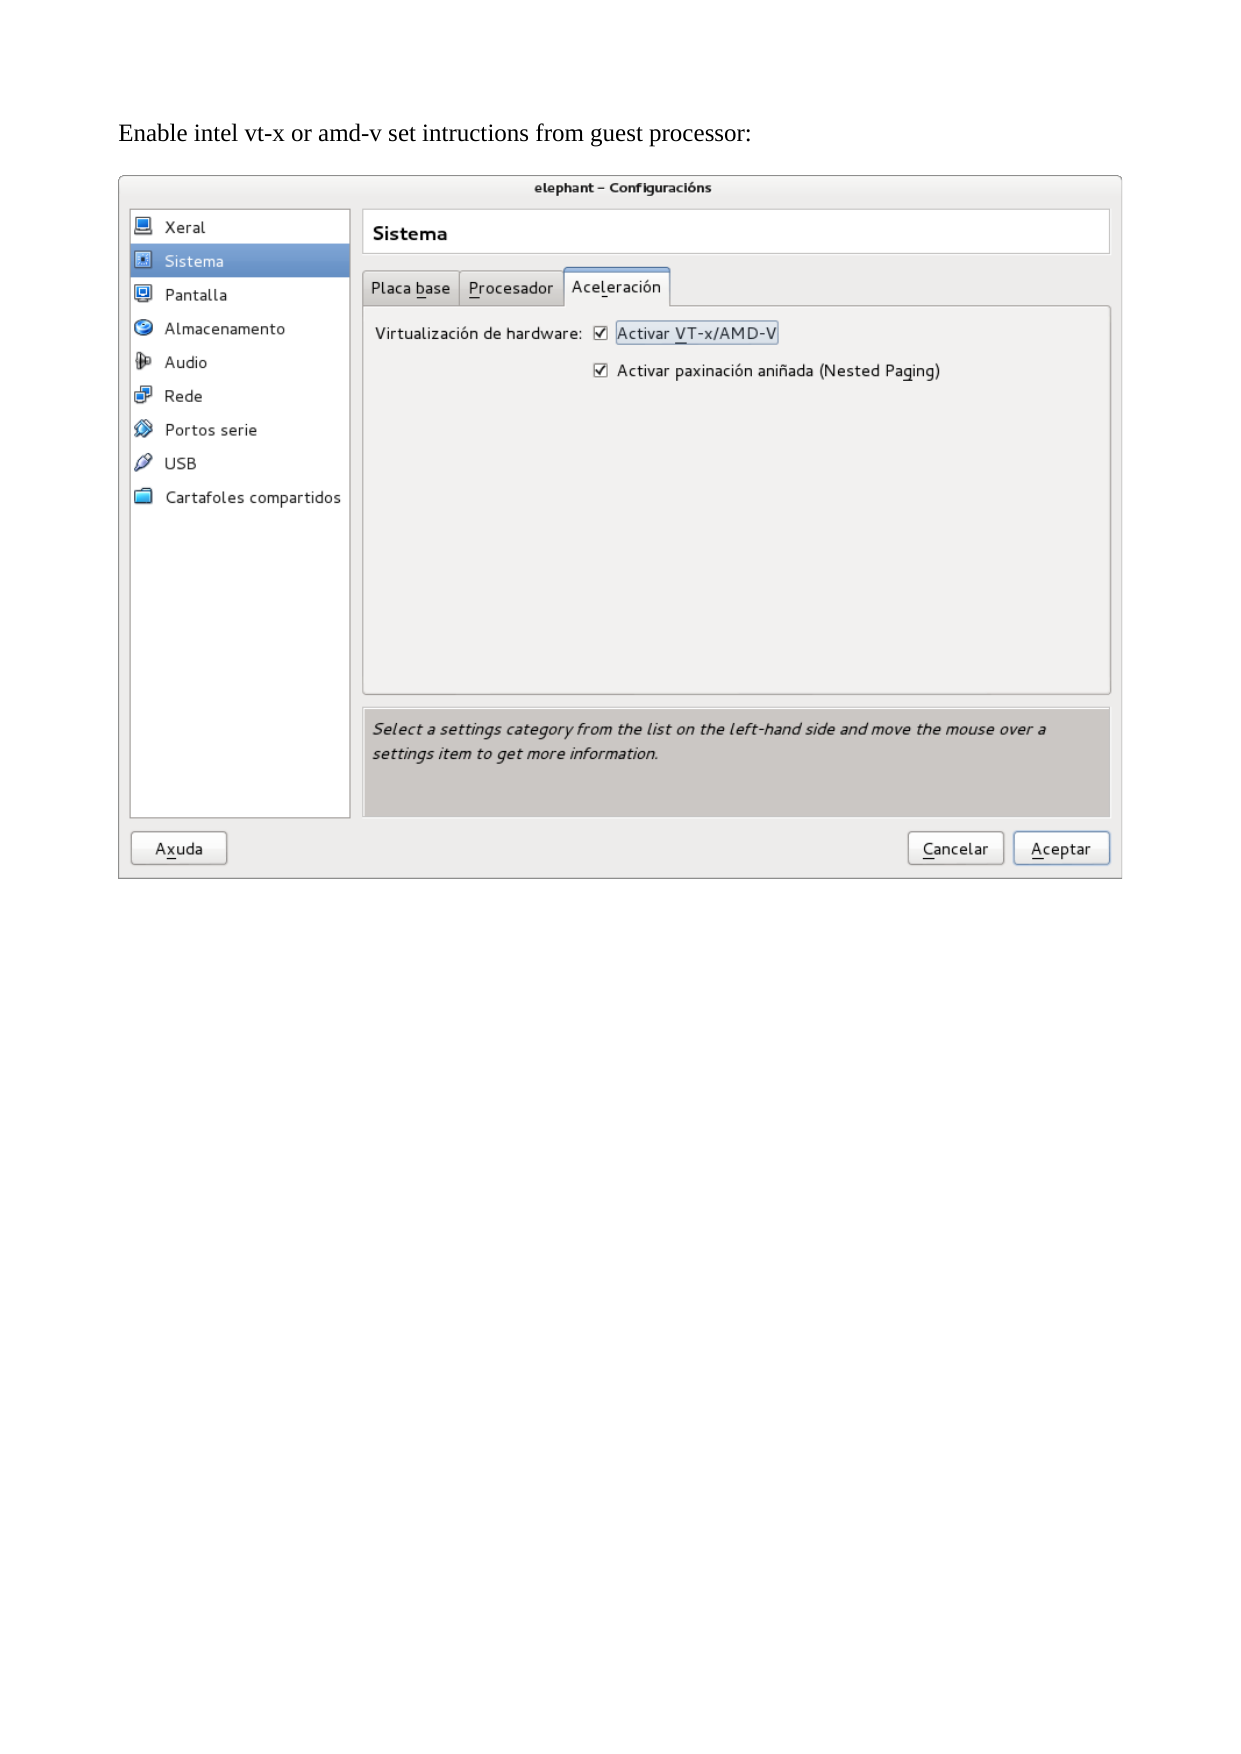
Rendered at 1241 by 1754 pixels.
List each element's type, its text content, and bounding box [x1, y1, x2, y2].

text Enable intel vt-x or amd-v set intructions from guest processor: [118, 118, 1122, 147]
picture [118, 175, 1123, 879]
